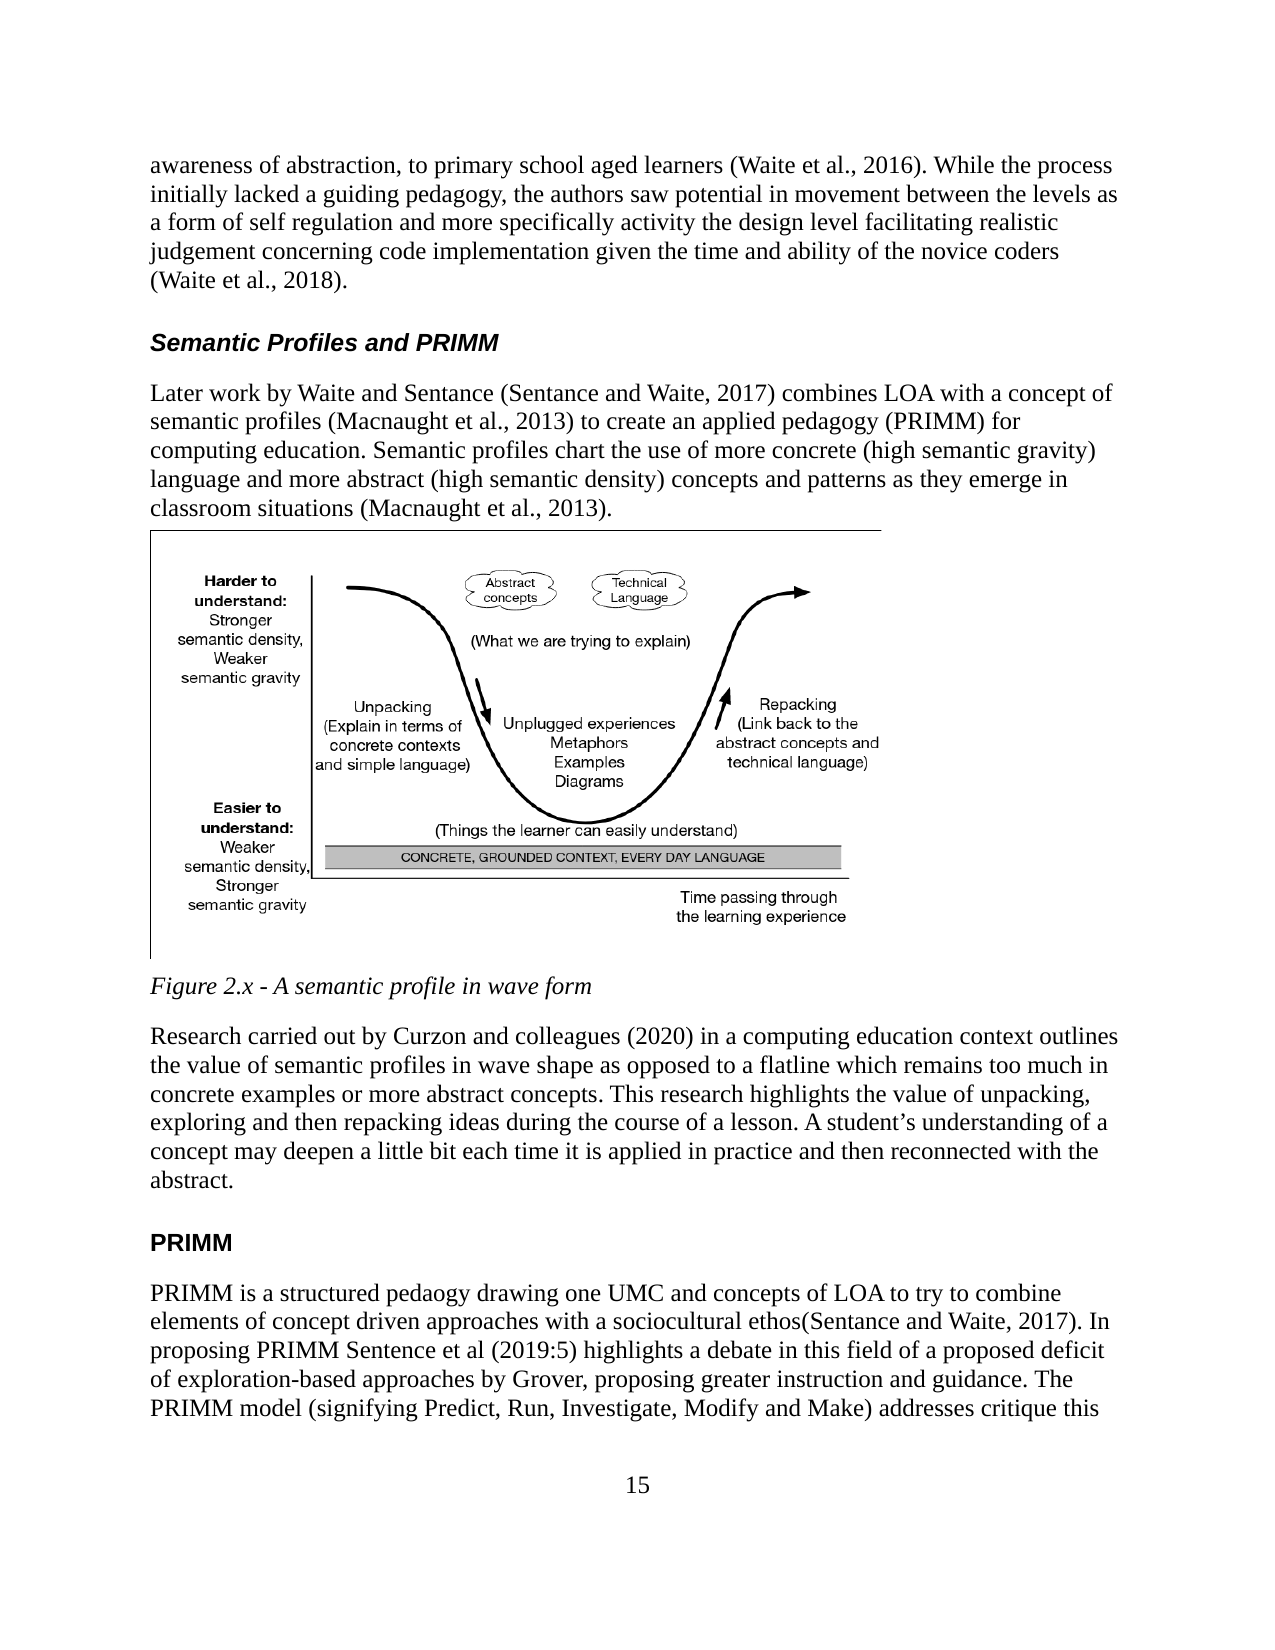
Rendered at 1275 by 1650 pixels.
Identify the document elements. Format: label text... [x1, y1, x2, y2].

text PRIMM is a structured pedaogy drawing one UMC and concepts of LOA to try to combine elements of concept driven approaches with a sociocultural ethos(Sentance and Waite, 2017). In proposing PRIMM Sentence et al (2019:5) highlights a debate in this field of a proposed deficit of exploration-based approaches by Grover, proposing greater instruction and guidance. The PRIMM model (signifying Predict, Run, Investigate, Modify and Make) addresses critique this [150, 1278, 1125, 1421]
subtitle PRIMM [150, 1228, 1125, 1256]
text Research carried out by Curzon and colleagues (2020) in a computing education context outlines the value of semantic profiles in wave shape as opposed to a flatline which remains too much in concrete examples or more abstract concepts. This research highlights the value of unpacking, exploring and then repacking ideas during the course of a lesson. A student’s understanding of a concept may deepen a little bit each time it is applied in practice and then reconnected with the abstract. [150, 1021, 1125, 1194]
text awareness of abstraction, to primary school aged learners (Waite et al., 2016). While the process initially lacked a guiding pedagogy, the authors saw potential in movement between the levels as a form of self regulation and more specifically activity the design level facilitating realistic judgement concerning code implementation given the time and ability of the novice coders (Waite et al., 2018). [150, 150, 1125, 294]
text Figure 2.x - A semantic profile in wave form [150, 971, 1125, 1000]
subtitle Semantic Profiles and PRIMM [150, 328, 1125, 356]
picture [150, 530, 882, 959]
text Later work by Waite and Sentance (Sentance and Waite, 2017) combines LOA with a concept of semantic profiles (Macnaught et al., 2013) to create an applied pedagogy (PRIMM) for computing education. Semantic profiles chart the use of more concrete (high semantic gravity) language and more abstract (high semantic density) concepts and patterns as they emerge in classroom situations (Macnaught et al., 2013). [150, 378, 1125, 521]
